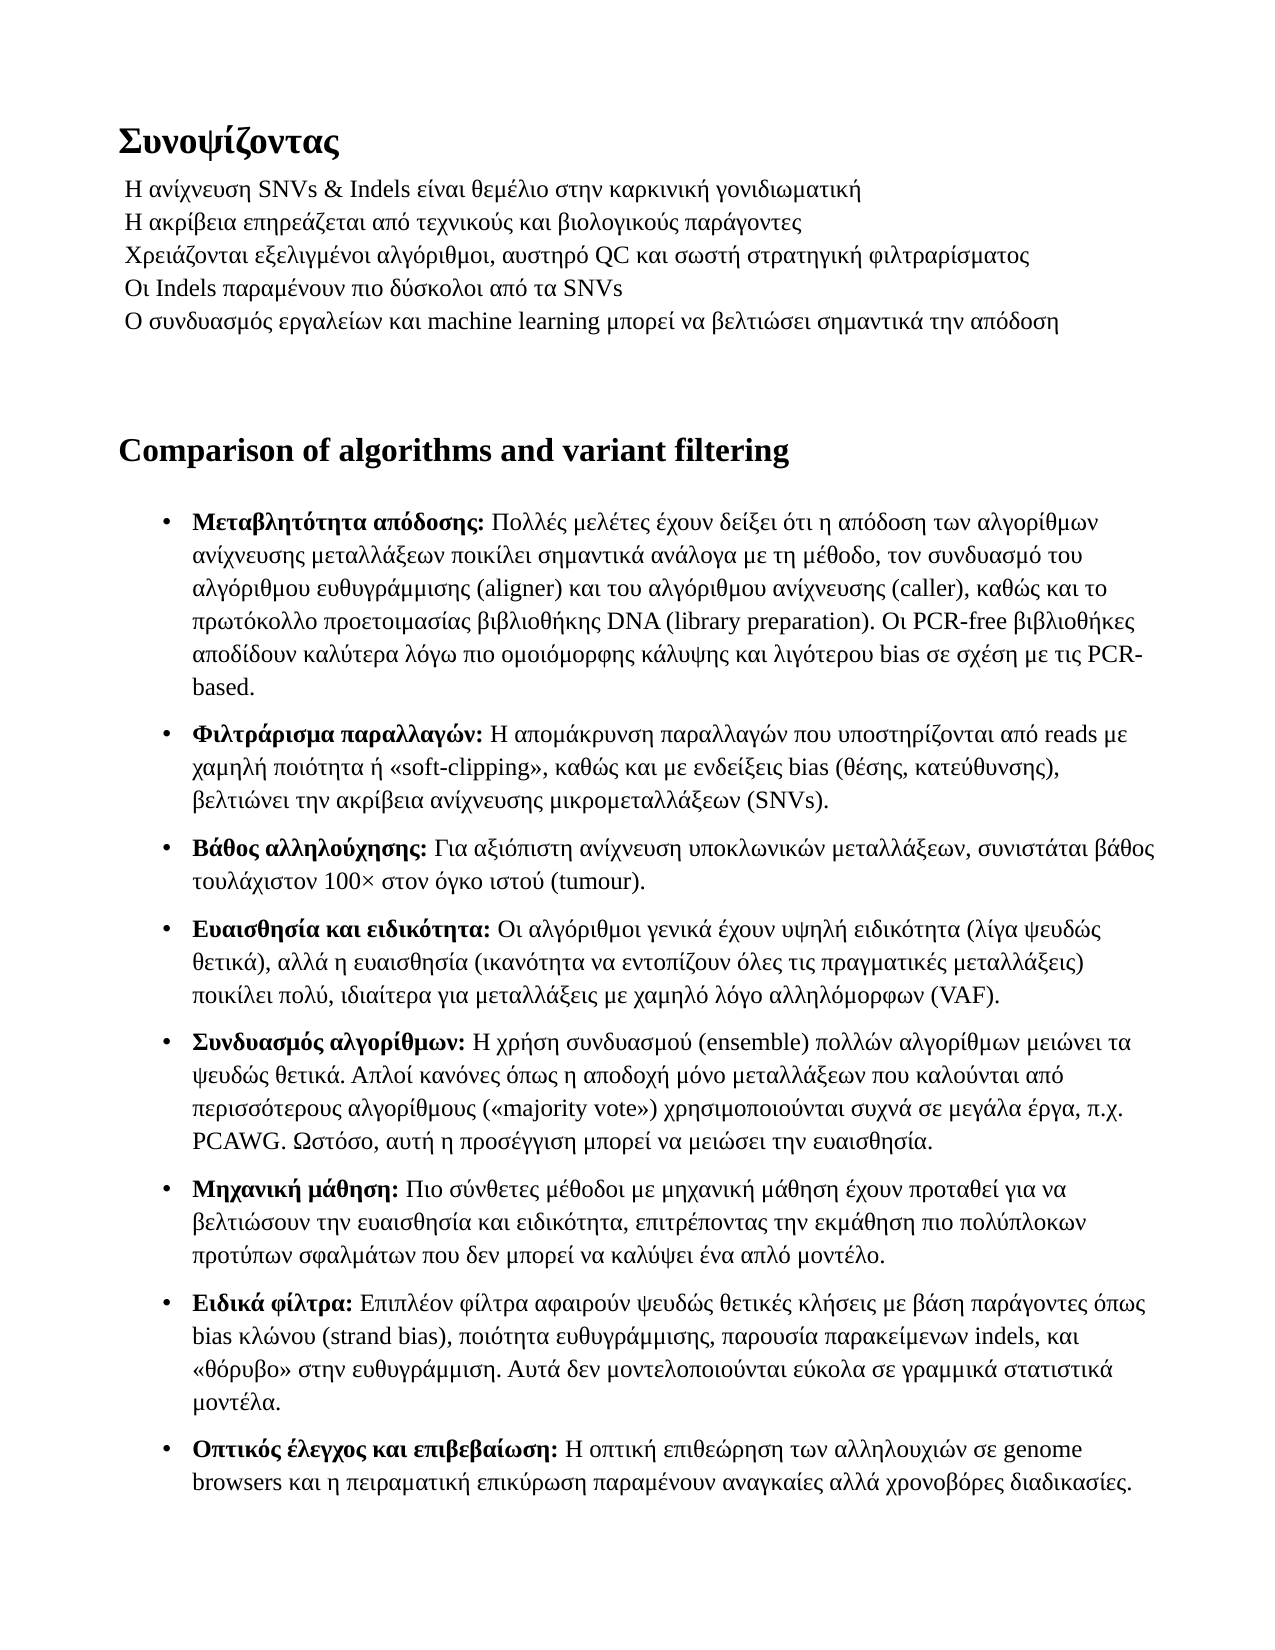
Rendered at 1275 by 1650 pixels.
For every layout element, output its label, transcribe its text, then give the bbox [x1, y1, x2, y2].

list Φιλτράρισμα παραλλαγών: Η απομάκρυνση παραλλαγών που υποστηρίζονται από reads με χαμηλή ποιότητα ή «soft-clipping», καθώς και με ενδείξεις bias (θέσης, κατεύθυνσης), βελτιώνει την ακρίβεια ανίχνευσης μικρομεταλλάξεων (SNVs). [162, 719, 1157, 814]
text Comparison of algorithms and variant filtering [118, 430, 1157, 468]
list Ειδικά φίλτρα: Επιπλέον φίλτρα αφαιρούν ψευδώς θετικές κλήσεις με βάση παράγοντες όπως bias κλώνου (strand bias), ποιότητα ευθυγράμμισης, παρουσία παρακείμενων indels, και «θόρυβο» στην ευθυγράμμιση. Αυτά δεν μοντελοποιούνται εύκολα σε γραμμικά στατιστικά μοντέλα. [162, 1288, 1157, 1416]
list Μεταβλητότητα απόδοσης: Πολλές μελέτες έχουν δείξει ότι η απόδοση των αλγορίθμων ανίχνευσης μεταλλάξεων ποικίλει σημαντικά ανάλογα με τη μέθοδο, τον συνδυασμό του αλγόριθμου ευθυγράμμισης (aligner) και του αλγόριθμου ανίχνευσης (caller), καθώς και το πρωτόκολλο προετοιμασίας βιβλιοθήκης DNA (library preparation). Οι PCR-free βιβλιοθήκες αποδίδουν καλύτερα λόγω πιο ομοιόμορφης κάλυψης και λιγότερου bias σε σχέση με τις PCR-based. [162, 507, 1157, 701]
text Η ανίχνευση SNVs & Indels είναι θεμέλιο στην καρκινική γονιδιωματική Η ακρίβεια επηρεάζεται από τεχνικούς και βιολογικούς παράγοντες Χρειάζονται εξελιγμένοι αλγόριθμοι, αυστηρό QC και σωστή στρατηγική φιλτραρίσματος Οι Indels παραμένουν πιο δύσκολοι από τα SNVs Ο συνδυασμός εργαλείων και machine learning μπορεί να βελτιώσει σημαντικά την απόδοση [118, 174, 1157, 334]
list Βάθος αλληλούχησης: Για αξιόπιστη ανίχνευση υποκλωνικών μεταλλάξεων, συνιστάται βάθος τουλάχιστον 100× στον όγκο ιστού (tumour). [162, 833, 1157, 895]
list Μηχανική μάθηση: Πιο σύνθετες μέθοδοι με μηχανική μάθηση έχουν προταθεί για να βελτιώσουν την ευαισθησία και ειδικότητα, επιτρέποντας την εκμάθηση πιο πολύπλοκων προτύπων σφαλμάτων που δεν μπορεί να καλύψει ένα απλό μοντέλο. [162, 1174, 1157, 1269]
list Συνδυασμός αλγορίθμων: Η χρήση συνδυασμού (ensemble) πολλών αλγορίθμων μειώνει τα ψευδώς θετικά. Απλοί κανόνες όπως η αποδοχή μόνο μεταλλάξεων που καλούνται από περισσότερους αλγορίθμους («majority vote») χρησιμοποιούνται συχνά σε μεγάλα έργα, π.χ. PCAWG. Ωστόσο, αυτή η προσέγγιση μπορεί να μειώσει την ευαισθησία. [162, 1027, 1157, 1155]
subtitle Συνοψίζοντας [118, 118, 1157, 161]
list Οπτικός έλεγχος και επιβεβαίωση: Η οπτική επιθεώρηση των αλληλουχιών σε genome browsers και η πειραματική επικύρωση παραμένουν αναγκαίες αλλά χρονοβόρες διαδικασίες. [162, 1434, 1157, 1496]
list Ευαισθησία και ειδικότητα: Οι αλγόριθμοι γενικά έχουν υψηλή ειδικότητα (λίγα ψευδώς θετικά), αλλά η ευαισθησία (ικανότητα να εντοπίζουν όλες τις πραγματικές μεταλλάξεις) ποικίλει πολύ, ιδιαίτερα για μεταλλάξεις με χαμηλό λόγο αλληλόμορφων (VAF). [162, 914, 1157, 1008]
